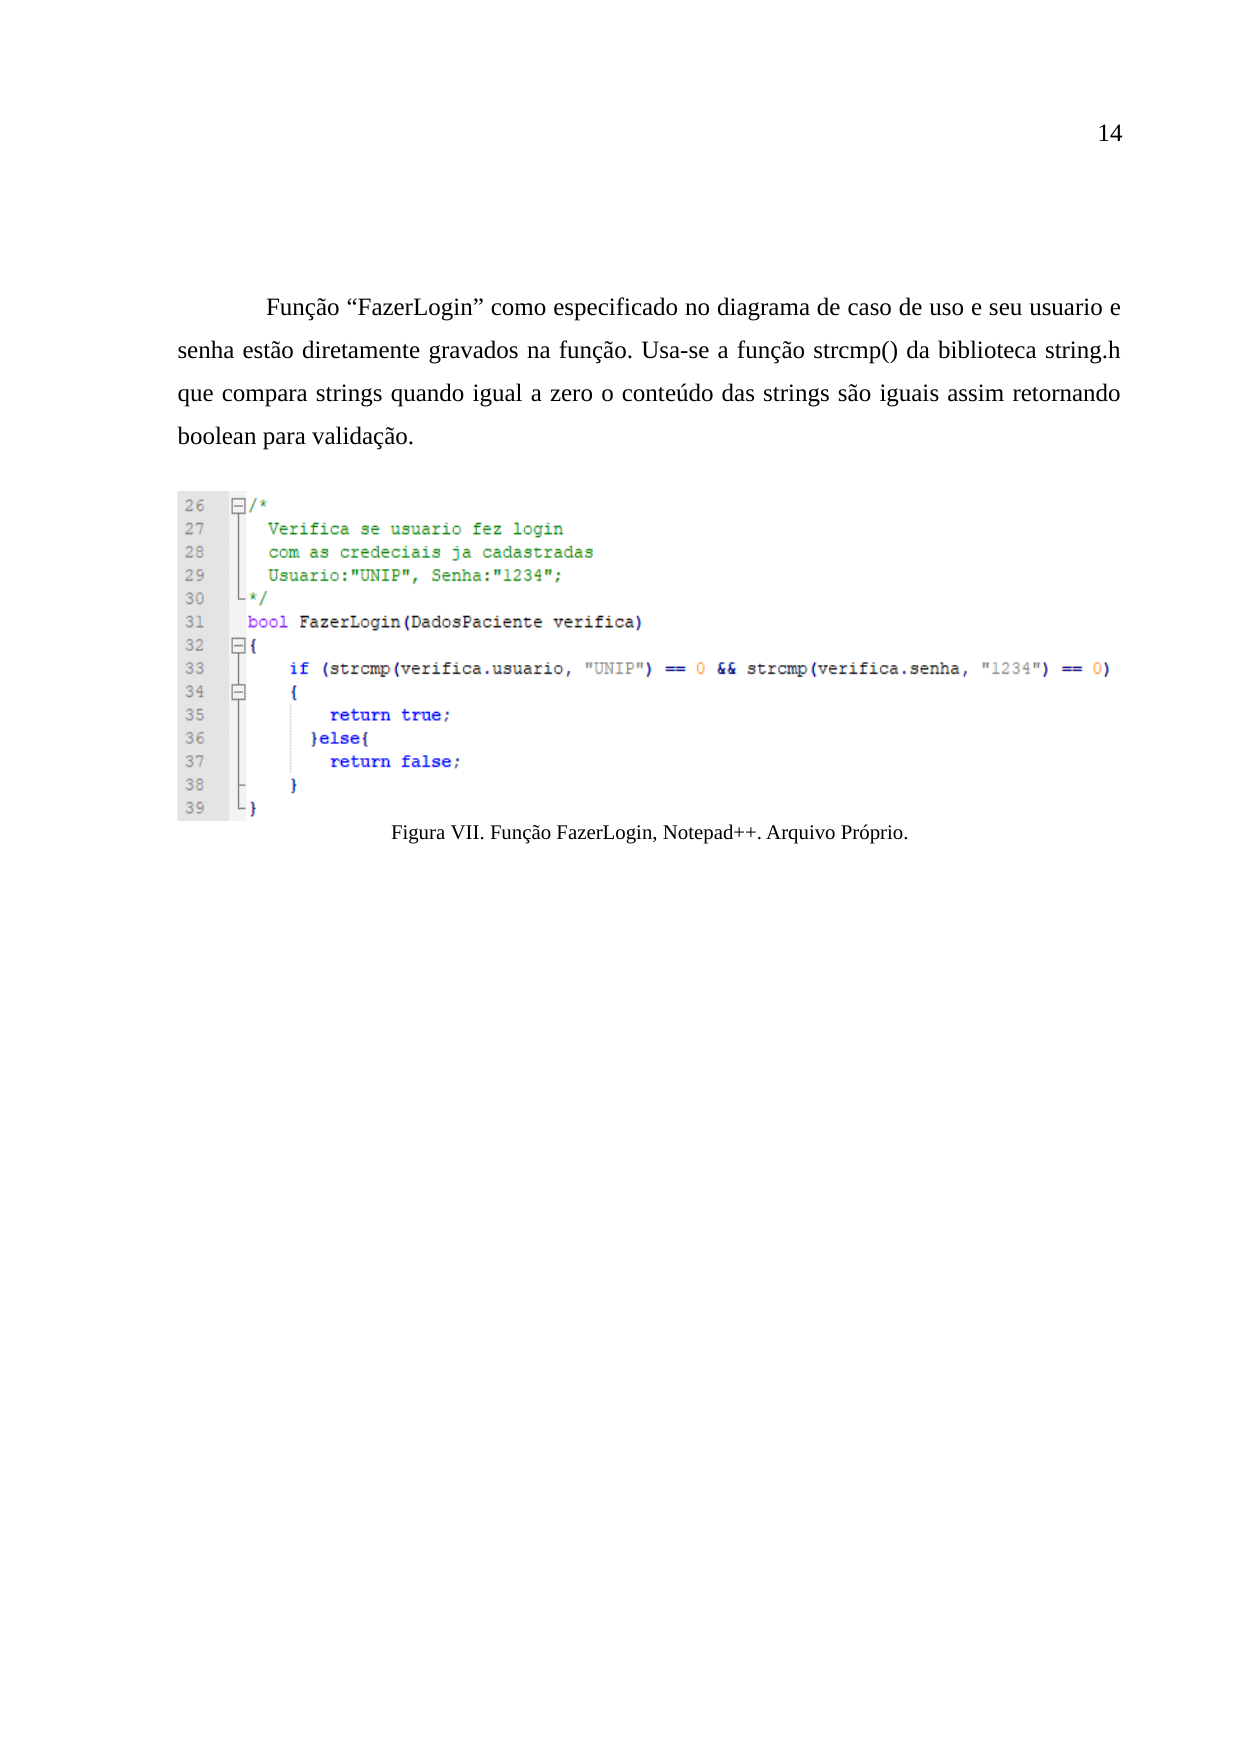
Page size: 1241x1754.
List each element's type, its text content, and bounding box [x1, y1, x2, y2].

text Função “FazerLogin” como especificado no diagrama de caso de uso e seu usuario e senha estão diretamente gravados na função. Usa-se a função strcmp() da biblioteca string.h que compara strings quando igual a zero o conteúdo das strings são iguais assim retornando boolean para validação. [177, 292, 1122, 450]
picture [177, 491, 1123, 821]
text Figura VII. Função FazerLogin, Notepad++. Arquivo Próprio. [177, 821, 1122, 844]
